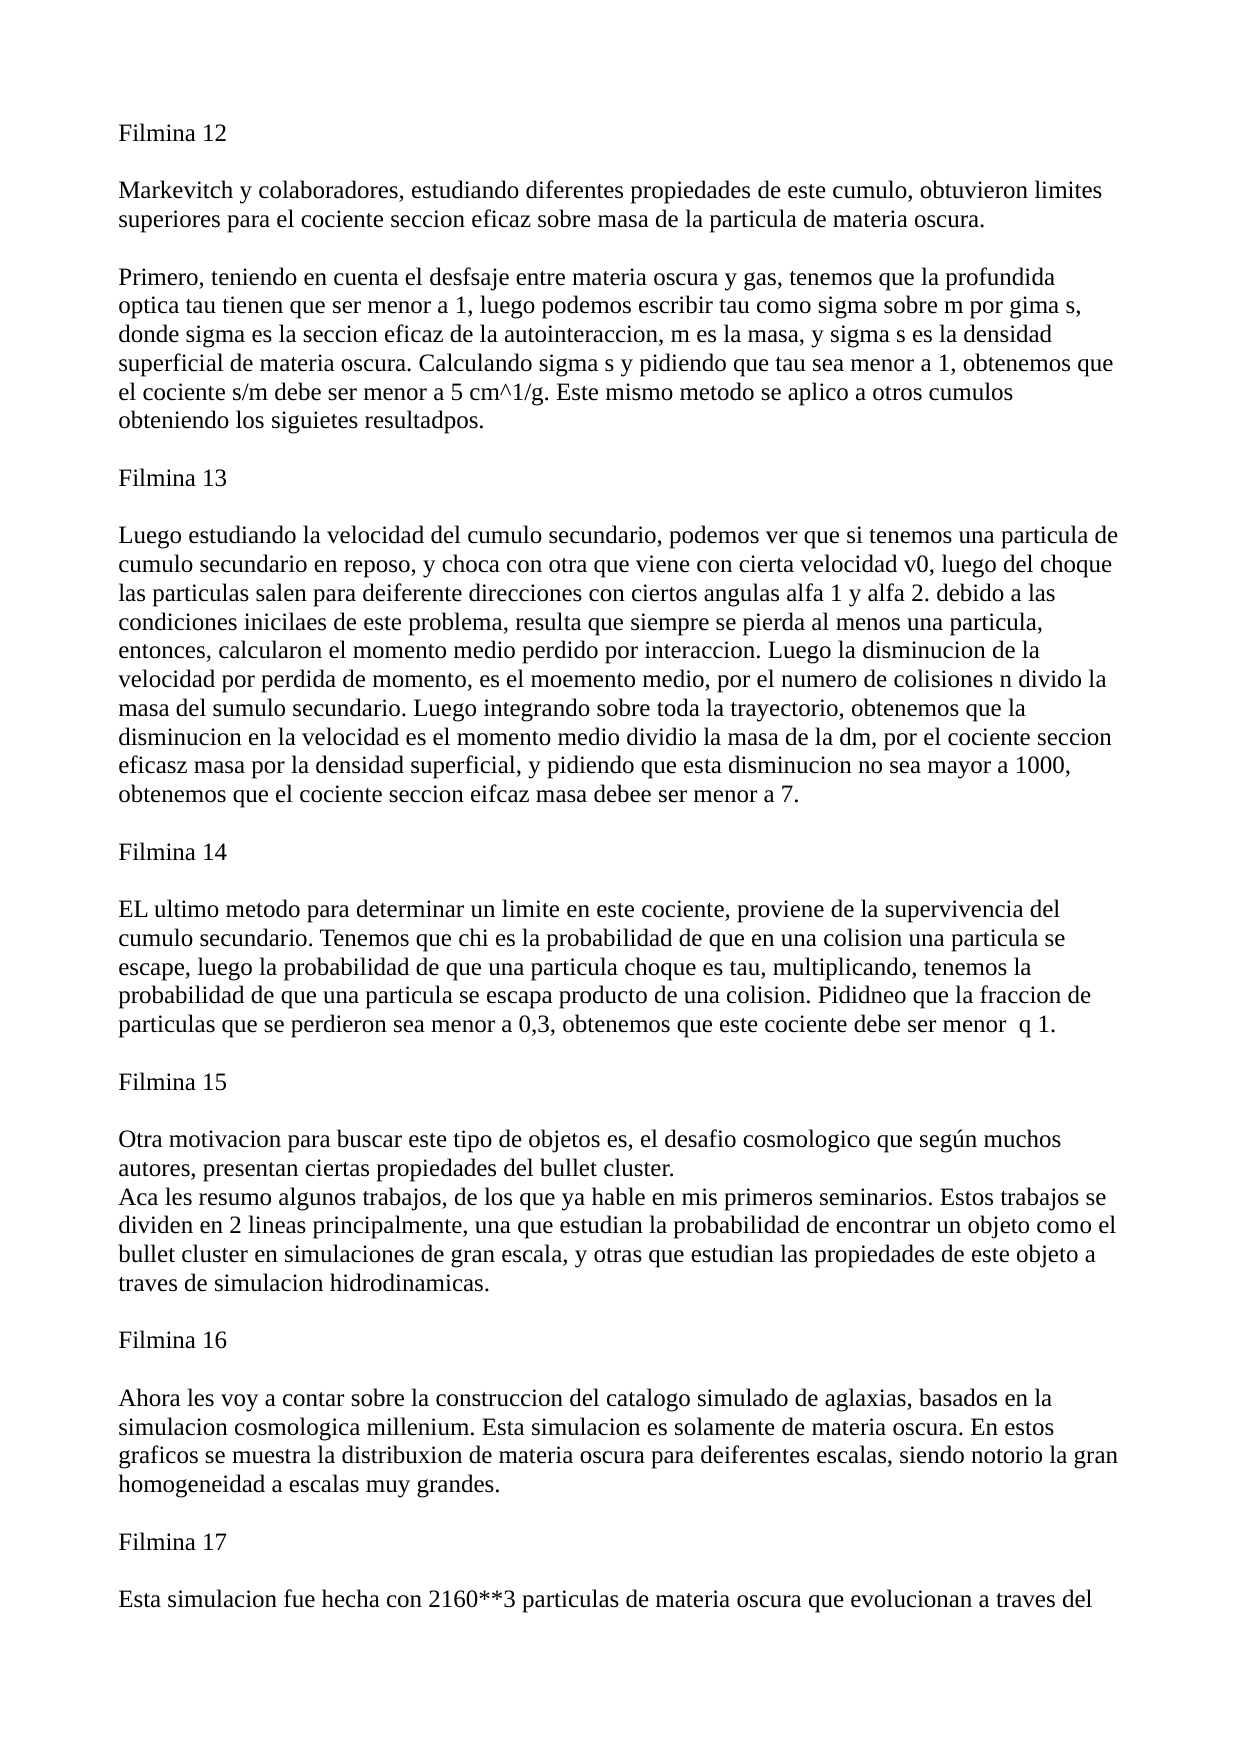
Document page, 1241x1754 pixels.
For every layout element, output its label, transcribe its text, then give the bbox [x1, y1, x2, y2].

text Filmina 12 [118, 118, 1122, 147]
text Filmina 14 [118, 837, 1122, 866]
text EL ultimo metodo para determinar un limite en este cociente, proviene de la supervivencia del cumulo secundario. Tenemos que chi es la probabilidad de que en una colision una particula se escape, luego la probabilidad de que una particula choque es tau, multiplicando, tenemos la probabilidad de que una particula se escapa producto de una colision. Pididneo que la fraccion de particulas que se perdieron sea menor a 0,3, obtenemos que este cociente debe ser menor q 1. [118, 894, 1122, 1038]
text Luego estudiando la velocidad del cumulo secundario, podemos ver que si tenemos una particula de cumulo secundario en reposo, y choca con otra que viene con cierta velocidad v0, luego del choque las particulas salen para deiferente direcciones con ciertos angulas alfa 1 y alfa 2. debido a las condiciones inicilaes de este problema, resulta que siempre se pierda al menos una particula, entonces, calcularon el momento medio perdido por interaccion. Luego la disminucion de la velocidad por perdida de momento, es el moemento medio, por el numero de colisiones n divido la masa del sumulo secundario. Luego integrando sobre toda la trayectorio, obtenemos que la disminucion en la velocidad es el momento medio dividio la masa de la dm, por el cociente seccion eficasz masa por la densidad superficial, y pidiendo que esta disminucion no sea mayor a 1000, obtenemos que el cociente seccion eifcaz masa debee ser menor a 7. [118, 521, 1122, 808]
text Otra motivacion para buscar este tipo de objetos es, el desafio cosmologico que según muchos autores, presentan ciertas propiedades del bullet cluster. [118, 1124, 1122, 1182]
text Markevitch y colaboradores, estudiando diferentes propiedades de este cumulo, obtuvieron limites superiores para el cociente seccion eficaz sobre masa de la particula de materia oscura. [118, 176, 1122, 233]
text Filmina 15 [118, 1067, 1122, 1096]
text Esta simulacion fue hecha con 2160**3 particulas de materia oscura que evolucionan a traves del [118, 1584, 1122, 1613]
text Filmina 13 [118, 463, 1122, 492]
text Ahora les voy a contar sobre la construccion del catalogo simulado de aglaxias, basados en la simulacion cosmologica millenium. Esta simulacion es solamente de materia oscura. En estos graficos se muestra la distribuxion de materia oscura para deiferentes escalas, siendo notorio la gran homogeneidad a escalas muy grandes. [118, 1383, 1122, 1498]
text Filmina 16 [118, 1326, 1122, 1354]
text Primero, teniendo en cuenta el desfsaje entre materia oscura y gas, tenemos que la profundida optica tau tienen que ser menor a 1, luego podemos escribir tau como sigma sobre m por gima s, donde sigma es la seccion eficaz de la autointeraccion, m es la masa, y sigma s es la densidad superficial de materia oscura. Calculando sigma s y pidiendo que tau sea menor a 1, obtenemos que el cociente s/m debe ser menor a 5 cm^1/g. Este mismo metodo se aplico a otros cumulos obteniendo los siguietes resultadpos. [118, 262, 1122, 434]
text Filmina 17 [118, 1527, 1122, 1556]
text Aca les resumo algunos trabajos, de los que ya hable en mis primeros seminarios. Estos trabajos se dividen en 2 lineas principalmente, una que estudian la probabilidad de encontrar un objeto como el bullet cluster en simulaciones de gran escala, y otras que estudian las propiedades de este objeto a traves de simulacion hidrodinamicas. [118, 1182, 1122, 1297]
